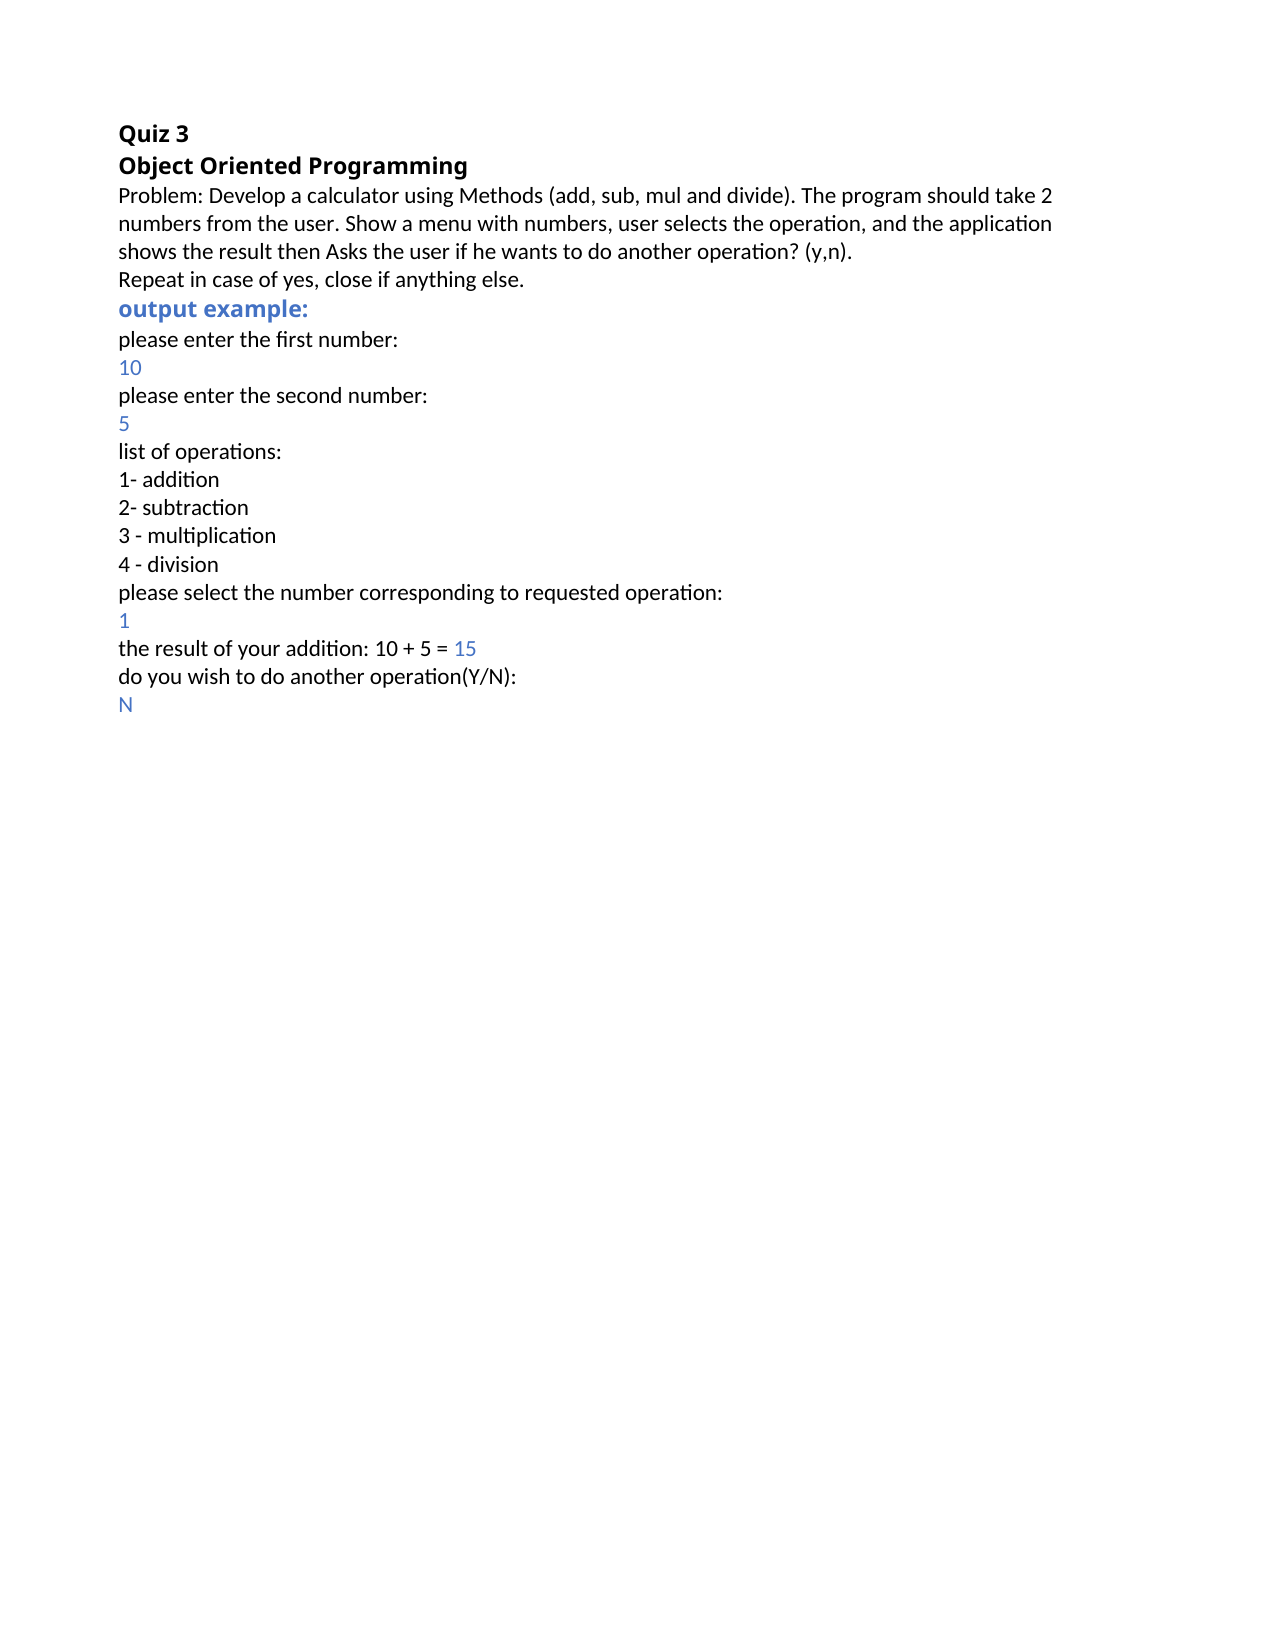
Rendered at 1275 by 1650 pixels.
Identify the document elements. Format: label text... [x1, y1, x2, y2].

text Problem: Develop a calculator using Methods (add, sub, mul and divide). The program should take 2 [118, 181, 1157, 209]
text 10 [118, 353, 1157, 381]
text 3 - multiplication [118, 522, 1157, 550]
text N [118, 690, 1157, 718]
text Quiz 3 [118, 118, 1157, 149]
text numbers from the user. Show a menu with numbers, user selects the operation, and the application [118, 209, 1157, 237]
text 1 [118, 606, 1157, 634]
text please enter the second number: [118, 381, 1157, 409]
text please enter the first number: [118, 325, 1157, 353]
text 2- subtraction [118, 493, 1157, 522]
text Object Oriented Programming [118, 149, 1157, 181]
text do you wish to do another operation(Y/N): [118, 662, 1157, 690]
text Repeat in case of yes, close if anything else. [118, 265, 1157, 293]
text list of operations: [118, 437, 1157, 465]
text please select the number corresponding to requested operation: [118, 578, 1157, 606]
text output example: [118, 293, 1157, 325]
text the result of your addition: 10 + 5 = 15 [118, 634, 1157, 662]
text 4 - division [118, 550, 1157, 578]
text 5 [118, 409, 1157, 437]
text 1- addition [118, 465, 1157, 493]
text shows the result then Asks the user if he wants to do another operation? (y,n). [118, 237, 1157, 265]
